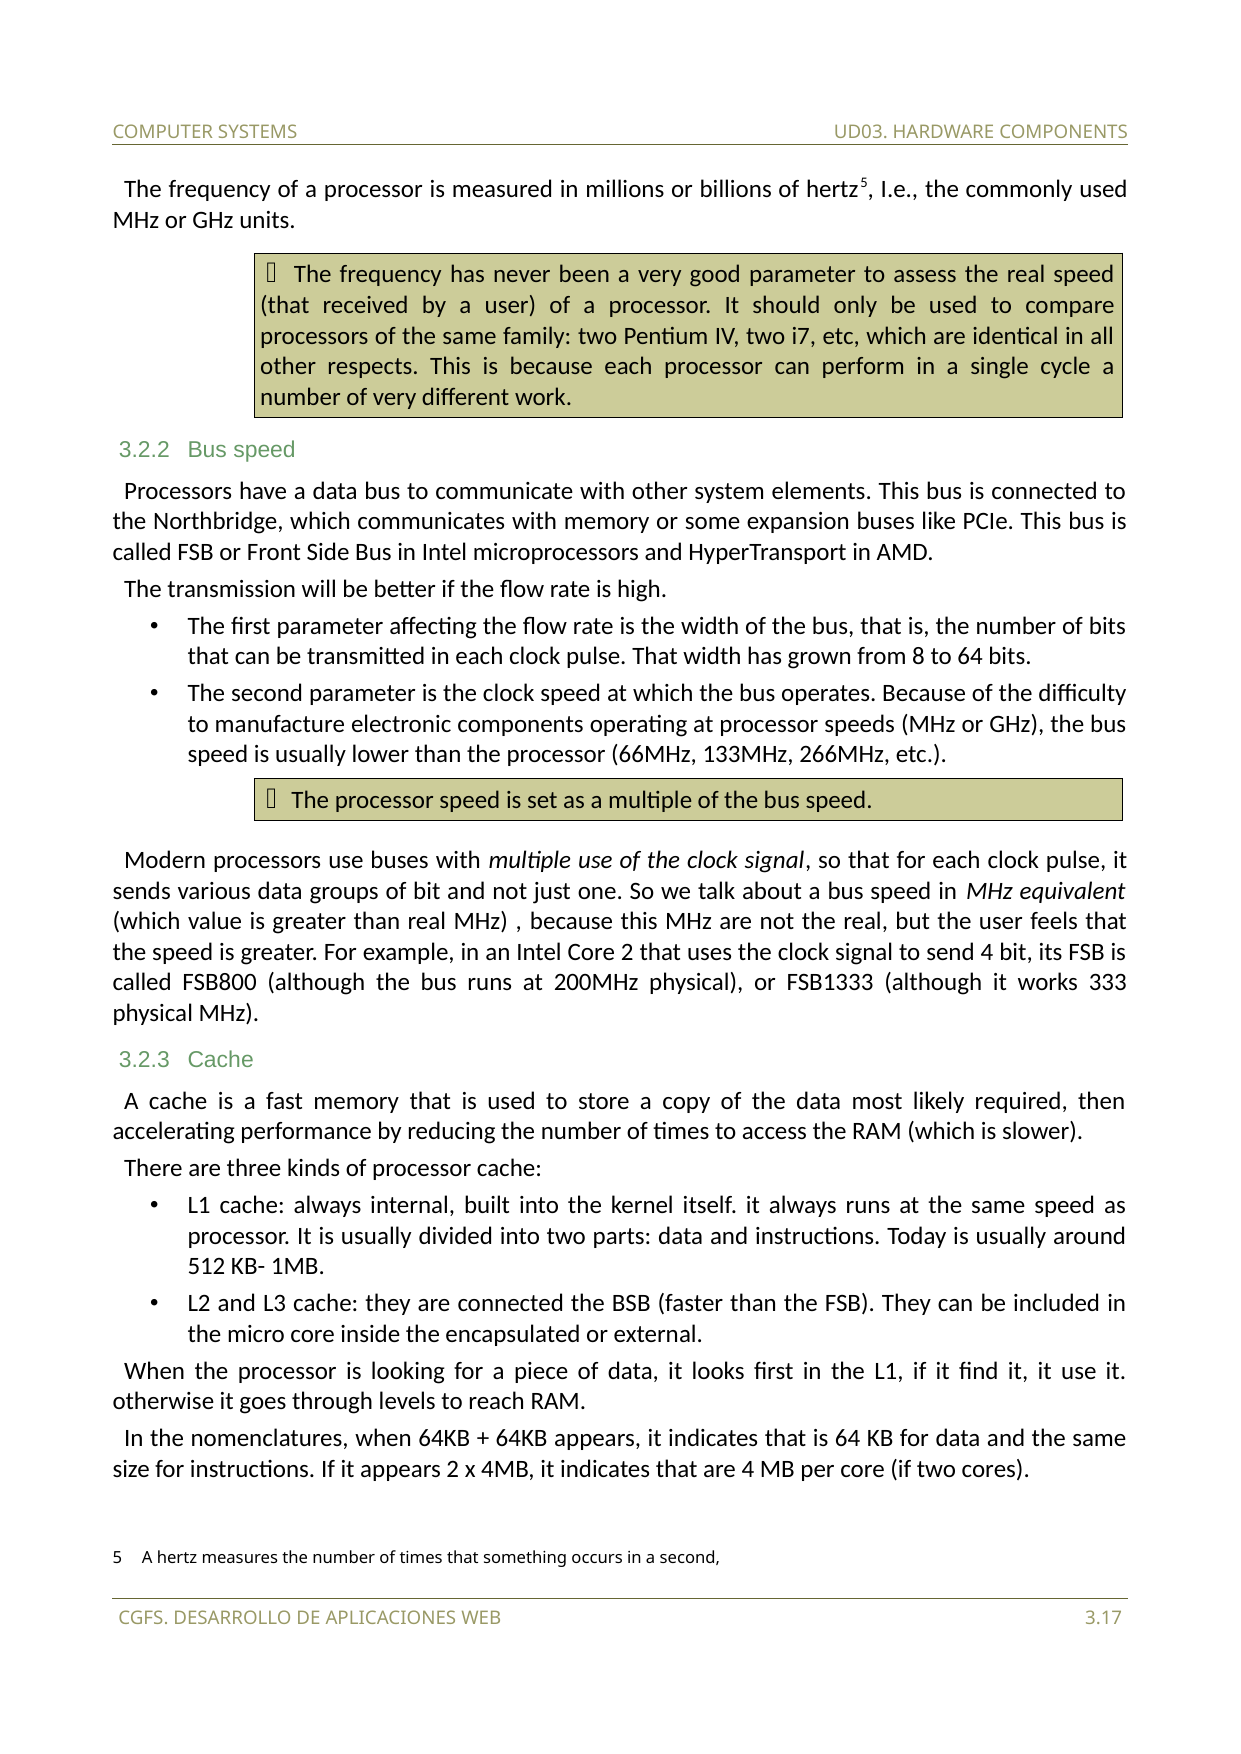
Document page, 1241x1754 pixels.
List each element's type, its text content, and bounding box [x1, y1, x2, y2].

text  The processor speed is set as a multiple of the bus speed. [255, 779, 1122, 820]
list The second parameter is the clock speed at which the bus operates. Because of the difficulty to manufacture electronic components operating at processor speeds (MHz or GHz), the bus speed is usually lower than the processor (66MHz, 133MHz, 266MHz, etc.). [150, 677, 1128, 769]
list L1 cache: always internal, built into the kernel itself. it always runs at the same speed as processor. It is usually divided into two parts: data and instructions. Today is usually around 512 KB- 1MB. [150, 1189, 1128, 1281]
list L2 and L3 cache: they are connected the BSB (faster than the FSB). They can be included in the micro core inside the encapsulated or external. [150, 1287, 1128, 1348]
subtitle Cache [112, 1046, 1128, 1073]
text A cache is a fast memory that is used to store a copy of the data most likely required, then accelerating performance by reducing the number of times to access the RAM (which is slower). [112, 1085, 1128, 1146]
text Processors have a data bus to communicate with other system elements. This bus is connected to the Northbridge, which communicates with memory or some expansion buses like PCIe. This bus is called FSB or Front Side Bus in Intel microprocessors and HyperTransport in AMD. [112, 475, 1128, 567]
text Modern processors use buses with multiple use of the clock signal, so that for each clock pulse, it sends various data groups of bit and not just one. So we talk about a bus speed in MHz equivalent (which value is greater than real MHz) , because this MHz are not the real, but the user feels that the speed is greater. For example, in an Intel Core 2 that uses the clock signal to send 4 bit, its FSB is called FSB800 (although the bus runs at 200MHz physical), or FSB1333 (although it works 333 physical MHz). [112, 844, 1128, 1027]
text When the processor is looking for a piece of data, it looks first in the L1, if it find it, it use it. otherwise it goes through levels to reach RAM. [112, 1355, 1128, 1416]
text A hertz measures the number of times that something occurs in a second, [112, 1546, 1128, 1569]
text In the nomenclatures, when 64KB + 64KB appears, it indicates that is 64 KB for data and the same size for instructions. If it appears 2 x 4MB, it indicates that are 4 MB per core (if two cores). [112, 1422, 1128, 1483]
text The transmission will be better if the flow rate is high. [112, 573, 1128, 603]
subtitle Bus speed [112, 436, 1128, 463]
text  The frequency has never been a very good parameter to assess the real speed (that received by a user) of a processor. It should only be used to compare processors of the same family: two Pentium IV, two i7, etc, which are identical in all other respects. This is because each processor can perform in a single cycle a number of very different work. [255, 254, 1122, 417]
text The frequency of a processor is measured in millions or billions of hertz, I.e., the commonly used MHz or GHz units. [112, 173, 1128, 234]
list The first parameter affecting the flow rate is the width of the bus, that is, the number of bits that can be transmitted in each clock pulse. That width has grown from 8 to 64 bits. [150, 610, 1128, 671]
text There are three kinds of processor cache: [112, 1152, 1128, 1183]
